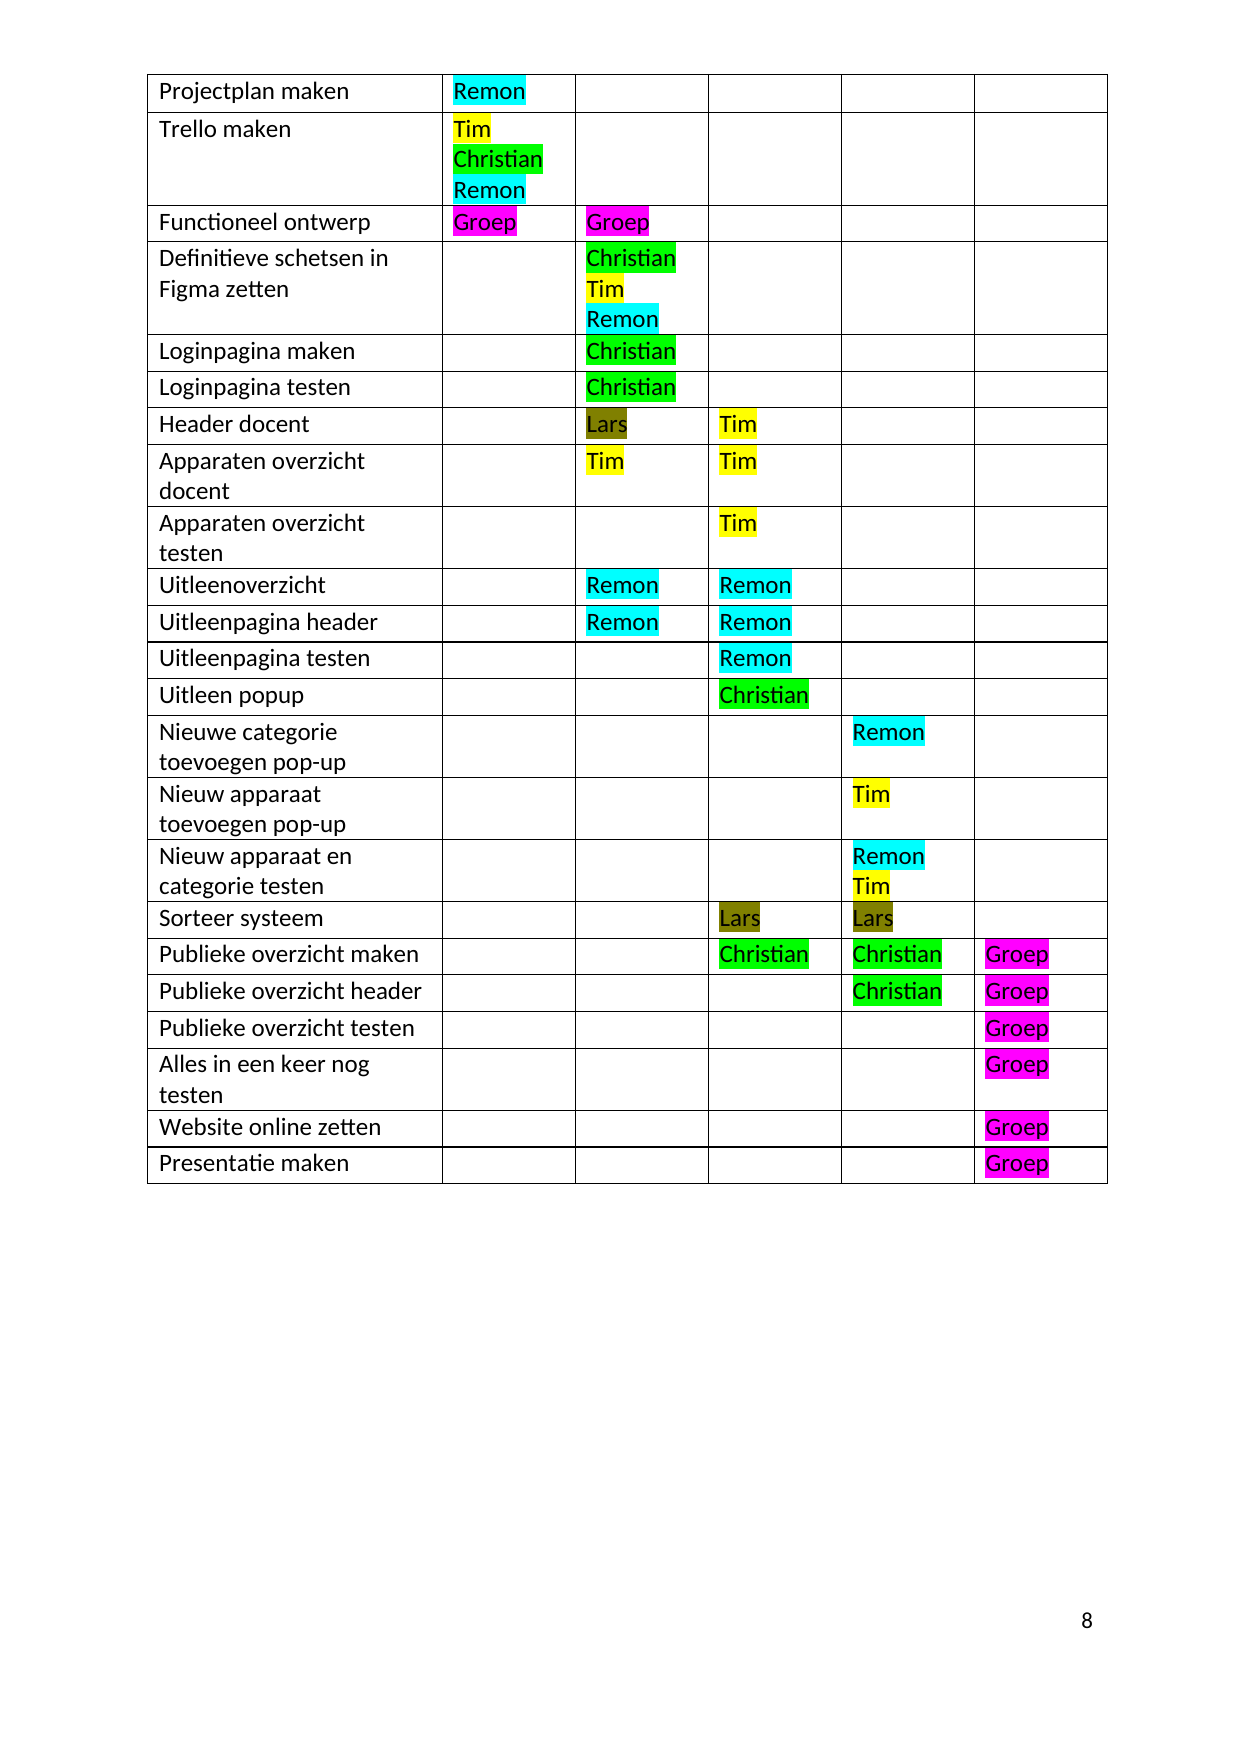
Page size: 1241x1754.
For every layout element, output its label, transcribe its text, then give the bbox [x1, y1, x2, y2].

table_cell Uitleenoverzicht [148, 569, 442, 605]
table_cell Remon [443, 75, 575, 112]
table_cell [576, 902, 708, 938]
table_cell [975, 778, 1107, 839]
table_cell [576, 939, 708, 974]
table_cell [443, 975, 575, 1011]
table_cell [443, 679, 575, 715]
table_cell Lars [709, 902, 841, 938]
table_cell [443, 1049, 575, 1110]
table_cell [576, 1049, 708, 1110]
table_cell [443, 840, 575, 901]
table_cell [975, 242, 1107, 334]
table_cell Apparaten overzicht docent [148, 445, 442, 506]
table_cell Nieuwe categorie toevoegen pop-up [148, 716, 442, 777]
table_cell [842, 569, 974, 605]
table_cell Apparaten overzicht testen [148, 507, 442, 568]
table_cell Tim [709, 408, 841, 444]
table_cell [975, 507, 1107, 568]
table_cell [576, 1148, 708, 1183]
table_cell [842, 408, 974, 444]
table_cell [975, 716, 1107, 777]
table_cell [443, 1111, 575, 1146]
table_cell [443, 507, 575, 568]
table_cell Remon [576, 569, 708, 605]
table_cell [842, 206, 974, 241]
table_cell Christian [709, 679, 841, 715]
table_cell Uitleen popup [148, 679, 442, 715]
table_cell Header docent [148, 408, 442, 444]
table_cell Definitieve schetsen in Figma zetten [148, 242, 442, 334]
table_cell Nieuw apparaat en categorie testen [148, 840, 442, 901]
table_cell [443, 606, 575, 641]
table_cell [576, 507, 708, 568]
table_cell [443, 778, 575, 839]
table_cell Remon [842, 716, 974, 777]
table_cell Christian [709, 939, 841, 974]
table_cell [709, 975, 841, 1011]
table_cell [975, 445, 1107, 506]
table_cell Presentatie maken [148, 1148, 442, 1183]
table_cell [443, 1148, 575, 1183]
table_cell [443, 939, 575, 974]
table_cell [975, 643, 1107, 678]
table_cell [842, 643, 974, 678]
table_cell [709, 716, 841, 777]
table_cell Remon Tim [842, 840, 974, 901]
table_cell Groep [975, 939, 1107, 974]
table_cell [975, 606, 1107, 641]
table_cell Tim [842, 778, 974, 839]
table_cell [842, 445, 974, 506]
table_cell Uitleenpagina testen [148, 643, 442, 678]
table_cell Website online zetten [148, 1111, 442, 1146]
table_cell [576, 840, 708, 901]
table_cell Groep [975, 1012, 1107, 1048]
table_cell Groep [443, 206, 575, 241]
table_cell [842, 507, 974, 568]
table_cell [576, 716, 708, 777]
table_cell [443, 1012, 575, 1048]
table_cell Lars [842, 902, 974, 938]
table_cell [709, 778, 841, 839]
table_cell [443, 445, 575, 506]
table_cell [576, 1111, 708, 1146]
table_cell [709, 335, 841, 371]
table_cell [576, 1012, 708, 1048]
table_cell Nieuw apparaat toevoegen pop-up [148, 778, 442, 839]
table_cell Groep [975, 1148, 1107, 1183]
table_cell Tim [709, 507, 841, 568]
table_cell Remon [576, 606, 708, 641]
table_cell [443, 643, 575, 678]
table_cell [443, 335, 575, 371]
table_cell [975, 902, 1107, 938]
table_cell [709, 1049, 841, 1110]
table_cell [842, 606, 974, 641]
table_cell [576, 778, 708, 839]
table_cell Remon [709, 569, 841, 605]
table_cell [842, 75, 974, 112]
table_cell Groep [576, 206, 708, 241]
table_cell Lars [576, 408, 708, 444]
table_cell [842, 335, 974, 371]
table_cell [576, 679, 708, 715]
table_cell [842, 242, 974, 334]
table_cell [842, 1049, 974, 1110]
table_cell [709, 1148, 841, 1183]
table_cell Tim [709, 445, 841, 506]
table_cell Projectplan maken [148, 75, 442, 112]
table_cell [975, 840, 1107, 901]
table_cell [443, 569, 575, 605]
table_cell [975, 569, 1107, 605]
table_cell [443, 408, 575, 444]
table_cell [842, 679, 974, 715]
table_cell [576, 975, 708, 1011]
table_cell [842, 1012, 974, 1048]
table_cell [709, 242, 841, 334]
table_cell [709, 840, 841, 901]
table_cell [842, 1148, 974, 1183]
table_cell [842, 113, 974, 204]
table_cell Groep [975, 1111, 1107, 1146]
table_cell Functioneel ontwerp [148, 206, 442, 241]
table_cell [443, 372, 575, 407]
table_cell Remon [709, 606, 841, 641]
table_cell [975, 206, 1107, 241]
table_cell Publieke overzicht testen [148, 1012, 442, 1048]
table_cell [576, 113, 708, 204]
table_cell [709, 75, 841, 112]
table_cell Christian [576, 335, 708, 371]
table_cell [975, 335, 1107, 371]
table_cell [443, 716, 575, 777]
table_cell Loginpagina maken [148, 335, 442, 371]
table_cell Remon [709, 643, 841, 678]
table_cell [842, 1111, 974, 1146]
table_cell [842, 372, 974, 407]
table_cell [709, 1012, 841, 1048]
table_cell Uitleenpagina header [148, 606, 442, 641]
table_cell Sorteer systeem [148, 902, 442, 938]
table_cell [443, 902, 575, 938]
table_cell Christian [842, 939, 974, 974]
table_cell Trello maken [148, 113, 442, 204]
table_cell [709, 113, 841, 204]
table_cell Publieke overzicht maken [148, 939, 442, 974]
table_cell [576, 643, 708, 678]
table_cell [975, 113, 1107, 204]
table_cell [443, 242, 575, 334]
table_cell [576, 75, 708, 112]
table_cell Tim Christian Remon [443, 113, 575, 204]
table_cell Publieke overzicht header [148, 975, 442, 1011]
table_cell [975, 679, 1107, 715]
table_cell [975, 408, 1107, 444]
table_cell Christian Tim Remon [576, 242, 708, 334]
table_cell Groep [975, 1049, 1107, 1110]
table_cell Tim [576, 445, 708, 506]
table_cell Christian [576, 372, 708, 407]
table_cell Groep [975, 975, 1107, 1011]
table_cell [709, 1111, 841, 1146]
table_cell Loginpagina testen [148, 372, 442, 407]
table_cell [975, 372, 1107, 407]
table_cell [975, 75, 1107, 112]
table_cell Christian [842, 975, 974, 1011]
table_cell Alles in een keer nog testen [148, 1049, 442, 1110]
table_cell [709, 372, 841, 407]
table_cell [709, 206, 841, 241]
